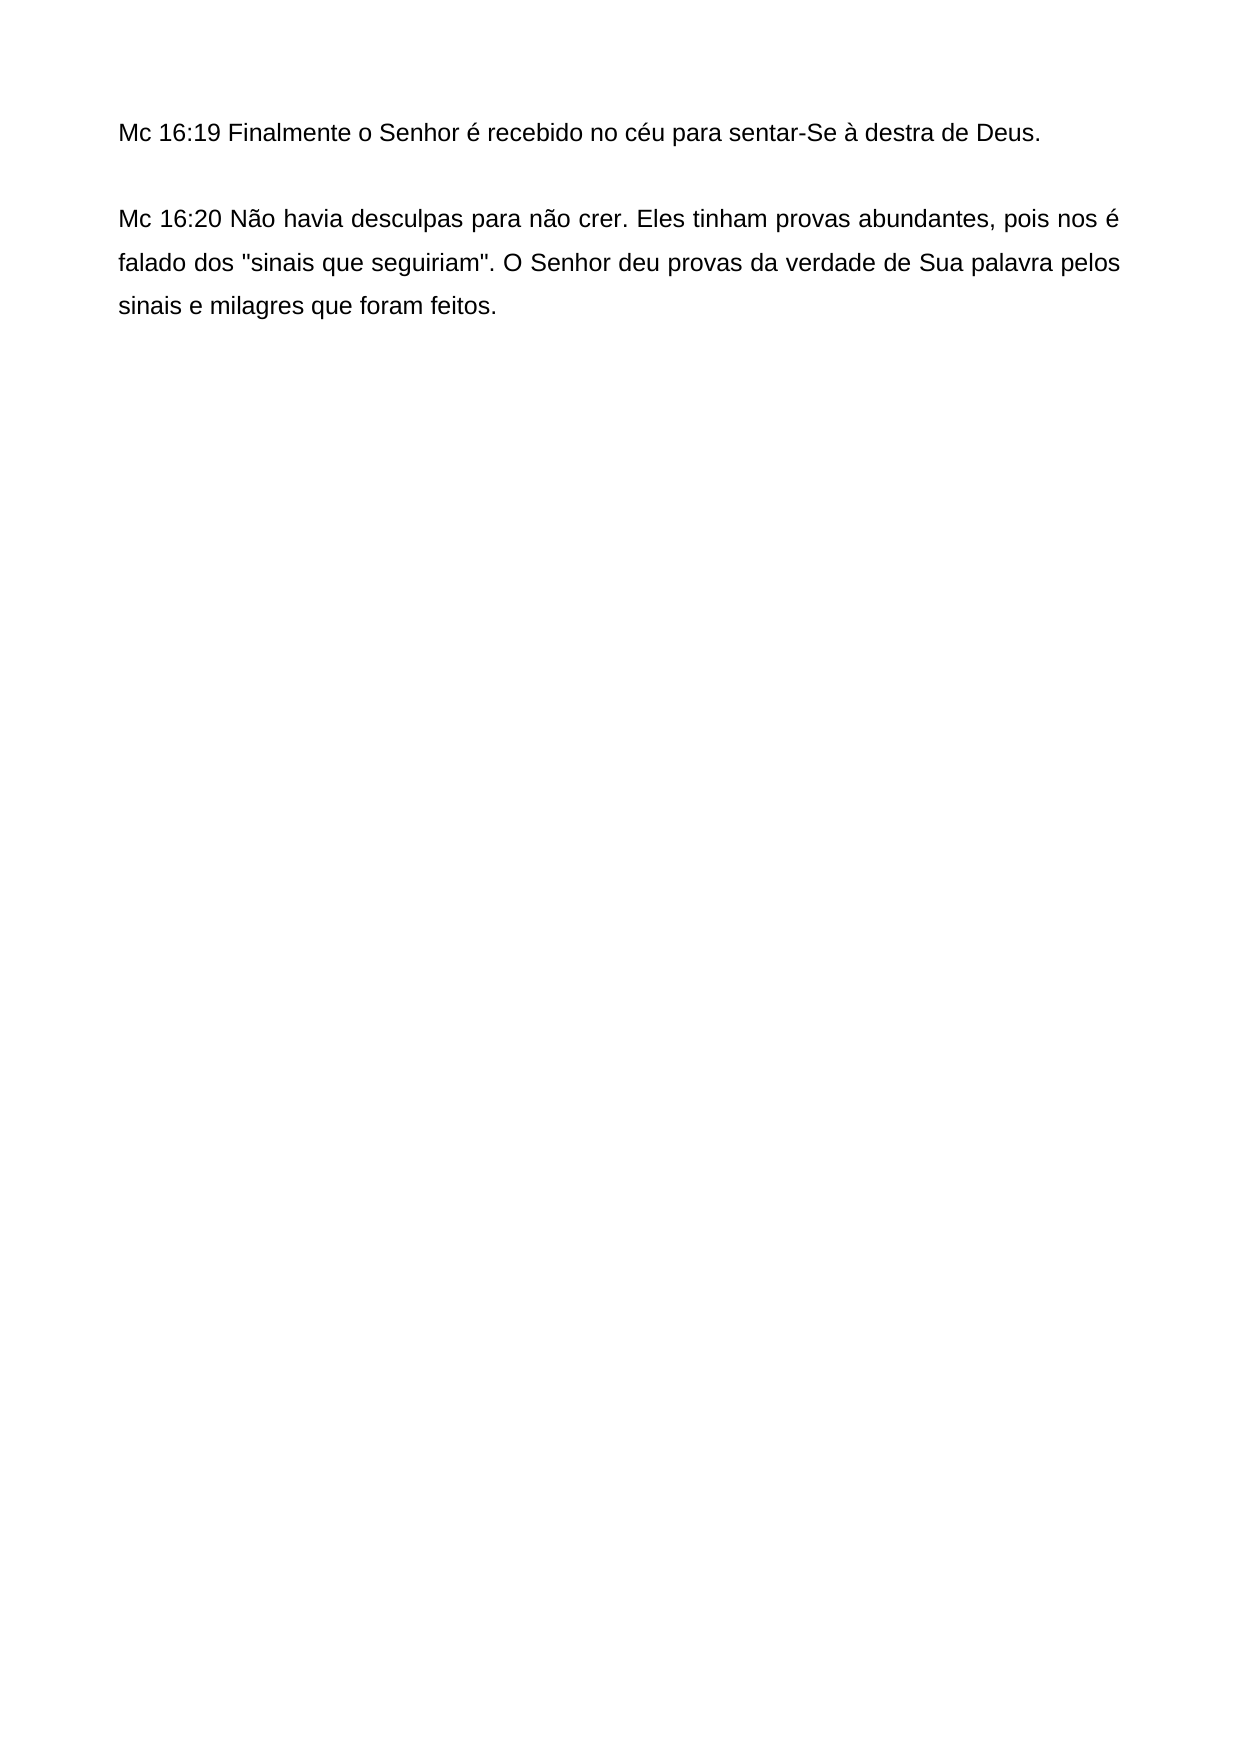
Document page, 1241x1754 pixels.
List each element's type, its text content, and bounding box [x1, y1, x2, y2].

text Mc 16:19 Finalmente o Senhor é recebido no céu para sentar-Se à destra de Deus. [118, 118, 1122, 147]
text Mc 16:20 Não havia desculpas para não crer. Eles tinham provas abundantes, pois nos é falado dos "sinais que seguiriam". O Senhor deu provas da verdade de Sua palavra pelos sinais e milagres que foram feitos. [118, 204, 1122, 319]
